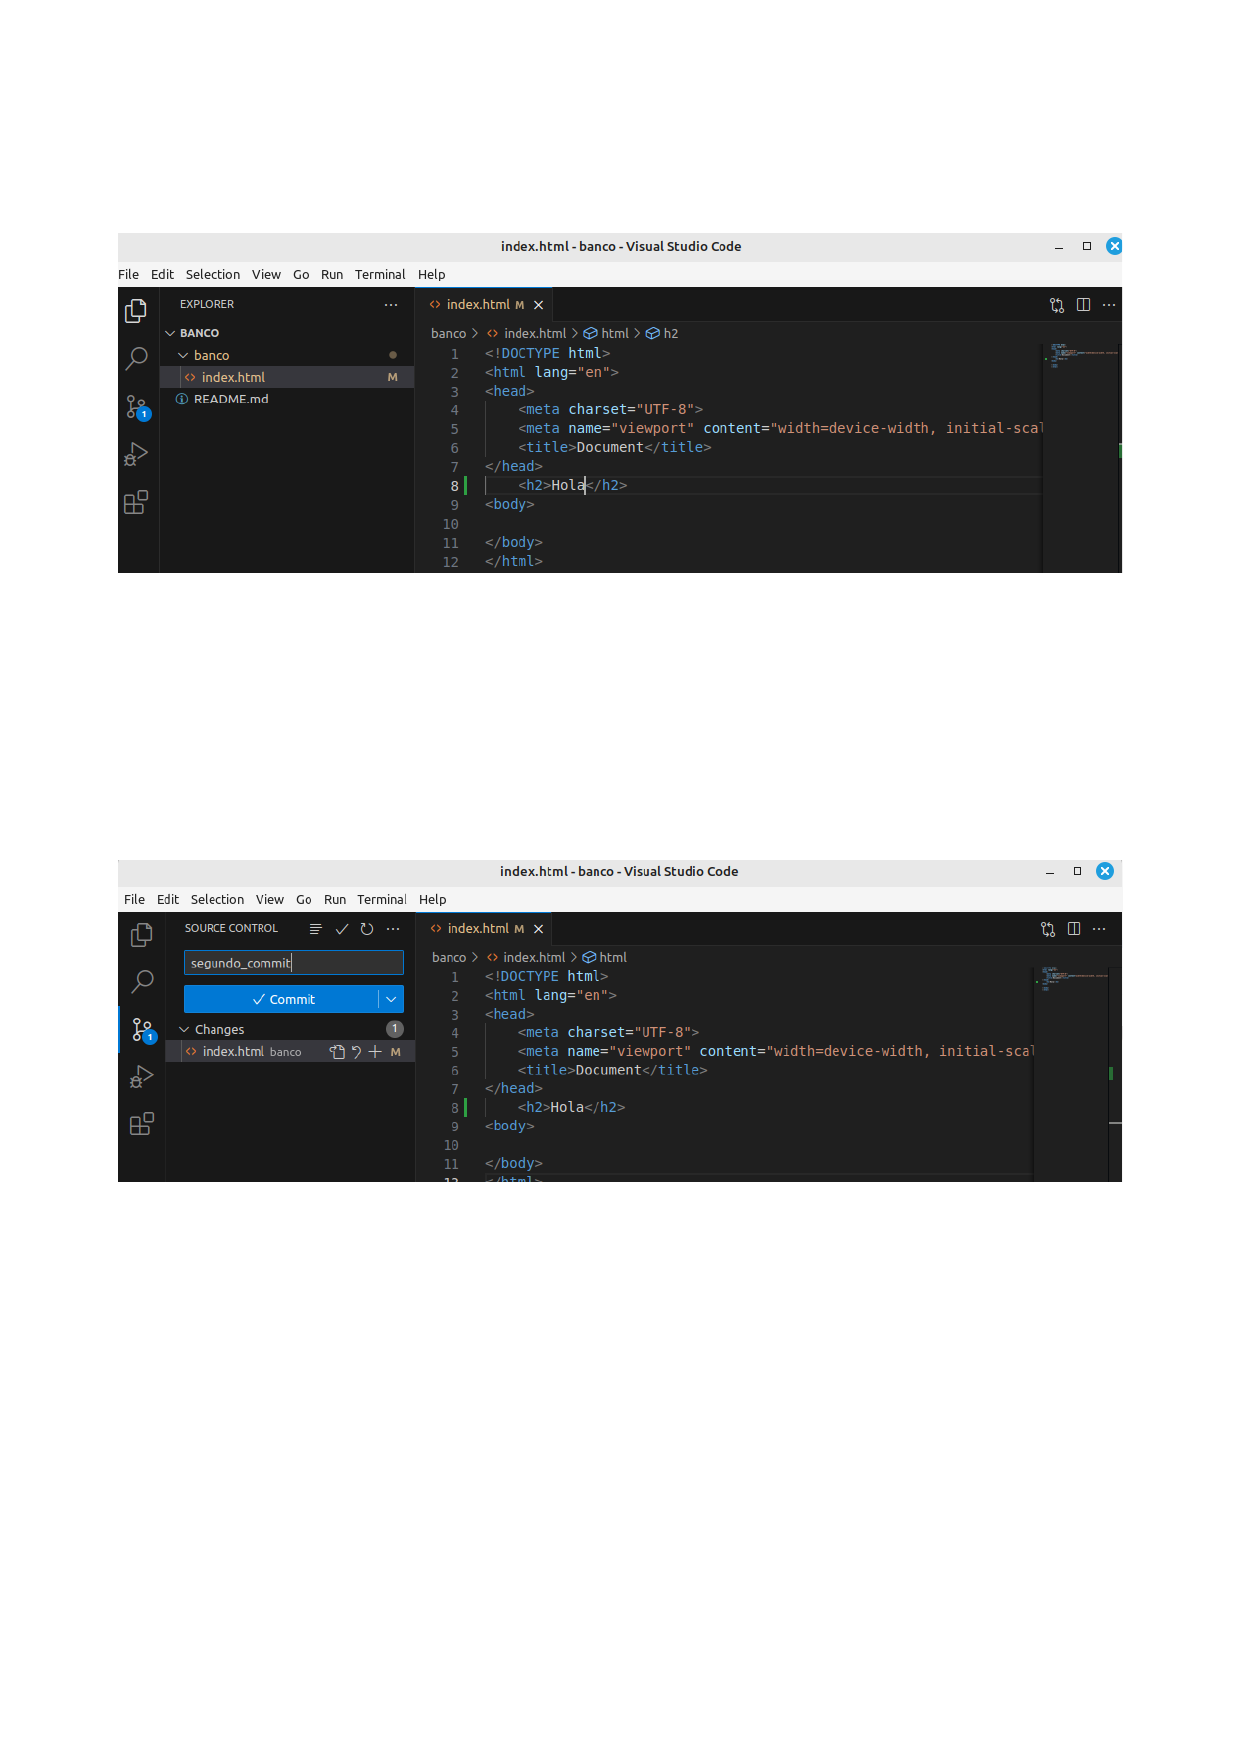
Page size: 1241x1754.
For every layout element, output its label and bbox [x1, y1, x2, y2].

picture [118, 860, 1123, 1182]
picture [118, 233, 1123, 573]
